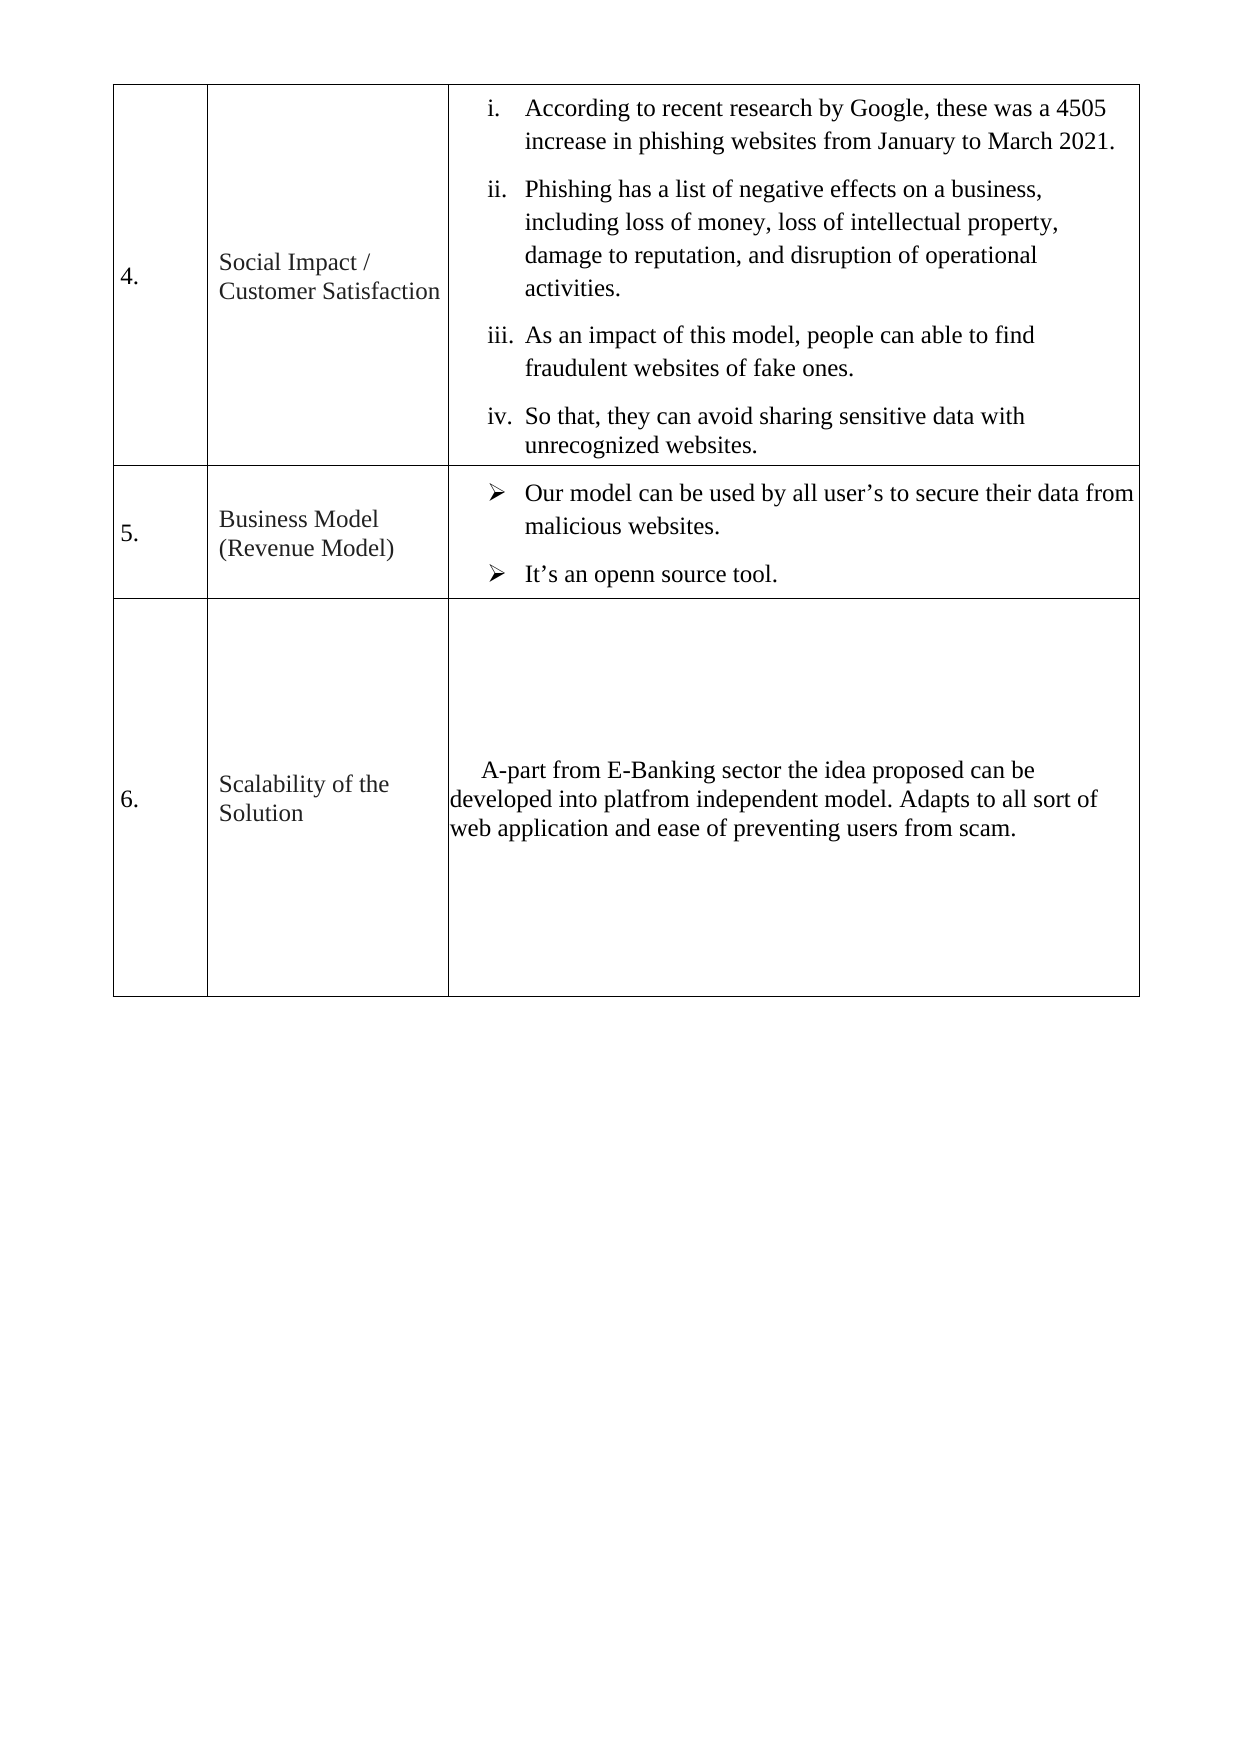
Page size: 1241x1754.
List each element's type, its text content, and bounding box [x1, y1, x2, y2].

table_cell Our model can be used by all user’s to secure their data from malicious websites. It’s an openn source tool. [449, 466, 1139, 598]
table_cell Business Model (Revenue Model) [208, 466, 448, 598]
table_cell Social Impact / Customer Satisfaction [208, 85, 448, 465]
table_cell 5. [114, 466, 207, 598]
table_cell According to recent research by Google, these was a 4505 increase in phishing websites from January to March 2021. Phishing has a list of negative effects on a business, including loss of money, loss of intellectual property, damage to reputation, and disruption of operational activities. As an impact of this model, people can able to find fraudulent websites of fake ones. So that, they can avoid sharing sensitive data with unrecognized websites. [449, 85, 1139, 465]
table_cell A-part from E-Banking sector the idea proposed can be developed into platfrom independent model. Adapts to all sort of web application and ease of preventing users from scam. [449, 599, 1139, 996]
table_cell Scalability of the Solution [208, 599, 448, 996]
table_cell 4. [114, 85, 207, 465]
table_cell 6. [114, 599, 207, 996]
